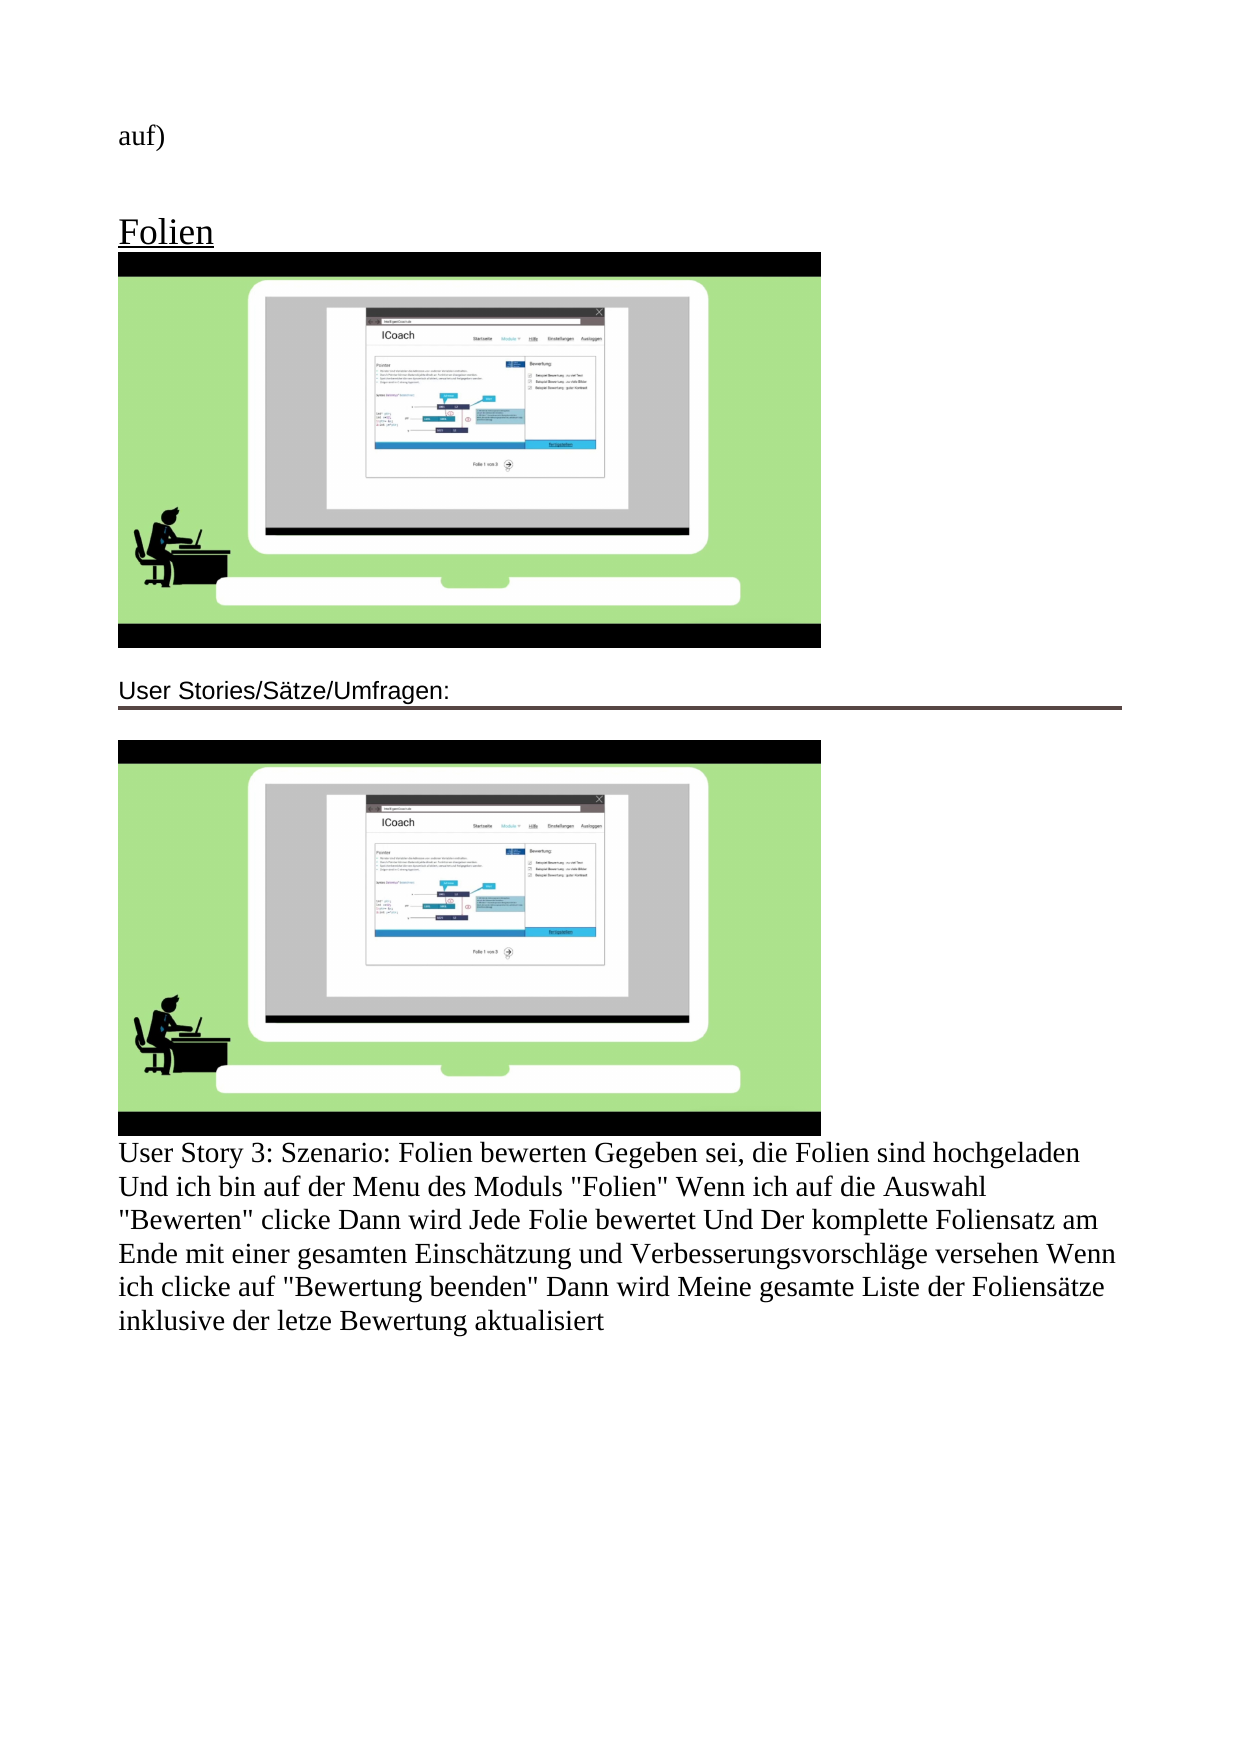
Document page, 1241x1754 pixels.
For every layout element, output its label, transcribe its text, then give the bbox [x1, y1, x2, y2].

picture [118, 740, 821, 1136]
subtitle Folien [118, 209, 1122, 252]
text User Stories/Sätze/Umfragen: [118, 676, 1122, 706]
text auf) [118, 118, 1122, 152]
text User Story 3: Szenario: Folien bewerten Gegeben sei, die Folien sind hochgeladen Und ich bin auf der Menu des Moduls "Folien" Wenn ich auf die Auswahl "Bewerten" clicke Dann wird Jede Folie bewertet Und Der komplette Foliensatz am Ende mit einer gesamten Einschätzung und Verbesserungsvorschläge versehen Wenn ich clicke auf "Bewertung beenden" Dann wird Meine gesamte Liste der Foliensätze inklusive der letze Bewertung aktualisiert [118, 1135, 1122, 1336]
picture [118, 252, 821, 648]
